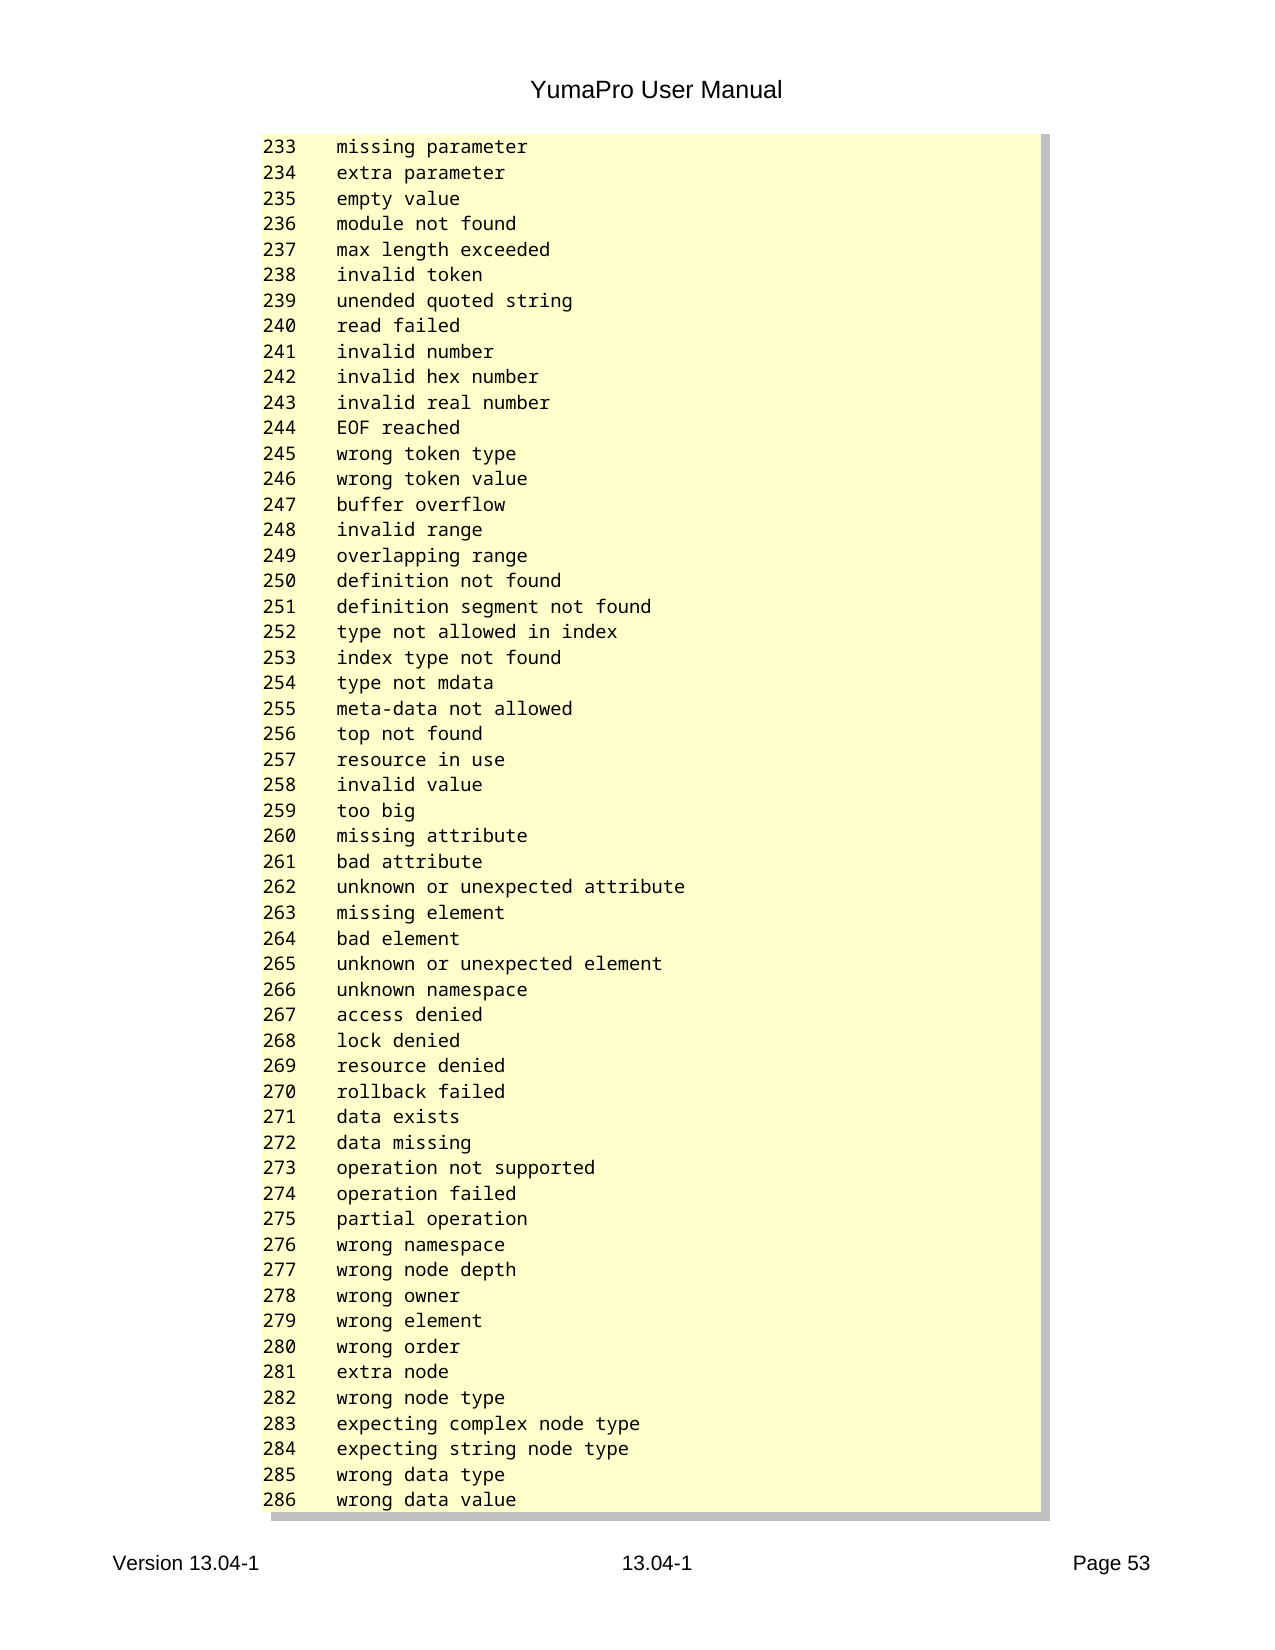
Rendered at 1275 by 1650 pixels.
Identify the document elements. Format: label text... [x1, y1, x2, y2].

text 275 partial operation [262, 1206, 1041, 1231]
text 263 missing element [262, 899, 1041, 925]
text 251 definition segment not found [262, 593, 1041, 619]
text 247 buffer overflow [262, 491, 1041, 517]
text 282 wrong node type [262, 1384, 1041, 1410]
text 285 wrong data type [262, 1461, 1041, 1486]
text 284 expecting string node type [262, 1435, 1041, 1461]
text 269 resource denied [262, 1052, 1041, 1078]
text 254 type not mdata [262, 670, 1041, 695]
text 243 invalid real number [262, 389, 1041, 414]
text 268 lock denied [262, 1027, 1041, 1052]
text 250 definition not found [262, 568, 1041, 593]
text 280 wrong order [262, 1333, 1041, 1359]
text 242 invalid hex number [262, 363, 1041, 389]
text 264 bad element [262, 925, 1041, 950]
text 265 unknown or unexpected element [262, 950, 1041, 976]
text 255 meta-data not allowed [262, 695, 1041, 721]
text 260 missing attribute [262, 823, 1041, 848]
text 281 extra node [262, 1359, 1041, 1384]
text 271 data exists [262, 1103, 1041, 1129]
text 249 overlapping range [262, 542, 1041, 568]
text 267 access denied [262, 1001, 1041, 1027]
text 272 data missing [262, 1129, 1041, 1154]
text 278 wrong owner [262, 1282, 1041, 1308]
text 270 rollback failed [262, 1078, 1041, 1103]
text 283 expecting complex node type [262, 1410, 1041, 1435]
text 257 resource in use [262, 746, 1041, 772]
text 252 type not allowed in index [262, 619, 1041, 644]
text 286 wrong data value [262, 1486, 1041, 1512]
text 246 wrong token value [262, 466, 1041, 491]
text 245 wrong token type [262, 440, 1041, 466]
text 279 wrong element [262, 1308, 1041, 1333]
text 240 read failed [262, 312, 1041, 338]
text 274 operation failed [262, 1180, 1041, 1206]
text 276 wrong namespace [262, 1231, 1041, 1257]
text 244 EOF reached [262, 414, 1041, 440]
text 273 operation not supported [262, 1154, 1041, 1180]
text 241 invalid number [262, 338, 1041, 363]
text 253 index type not found [262, 644, 1041, 670]
text 277 wrong node depth [262, 1257, 1041, 1282]
text 262 unknown or unexpected attribute [262, 874, 1041, 899]
text 236 module not found [262, 210, 1041, 236]
text 261 bad attribute [262, 848, 1041, 874]
text 258 invalid value [262, 772, 1041, 797]
text 248 invalid range [262, 517, 1041, 542]
text 233 missing parameter [262, 134, 1041, 159]
text 238 invalid token [262, 261, 1041, 287]
text 234 extra parameter [262, 159, 1041, 185]
text 239 unended quoted string [262, 287, 1041, 312]
text 259 too big [262, 797, 1041, 823]
text 266 unknown namespace [262, 976, 1041, 1001]
text 235 empty value [262, 185, 1041, 210]
text 256 top not found [262, 721, 1041, 746]
text 237 max length exceeded [262, 236, 1041, 261]
